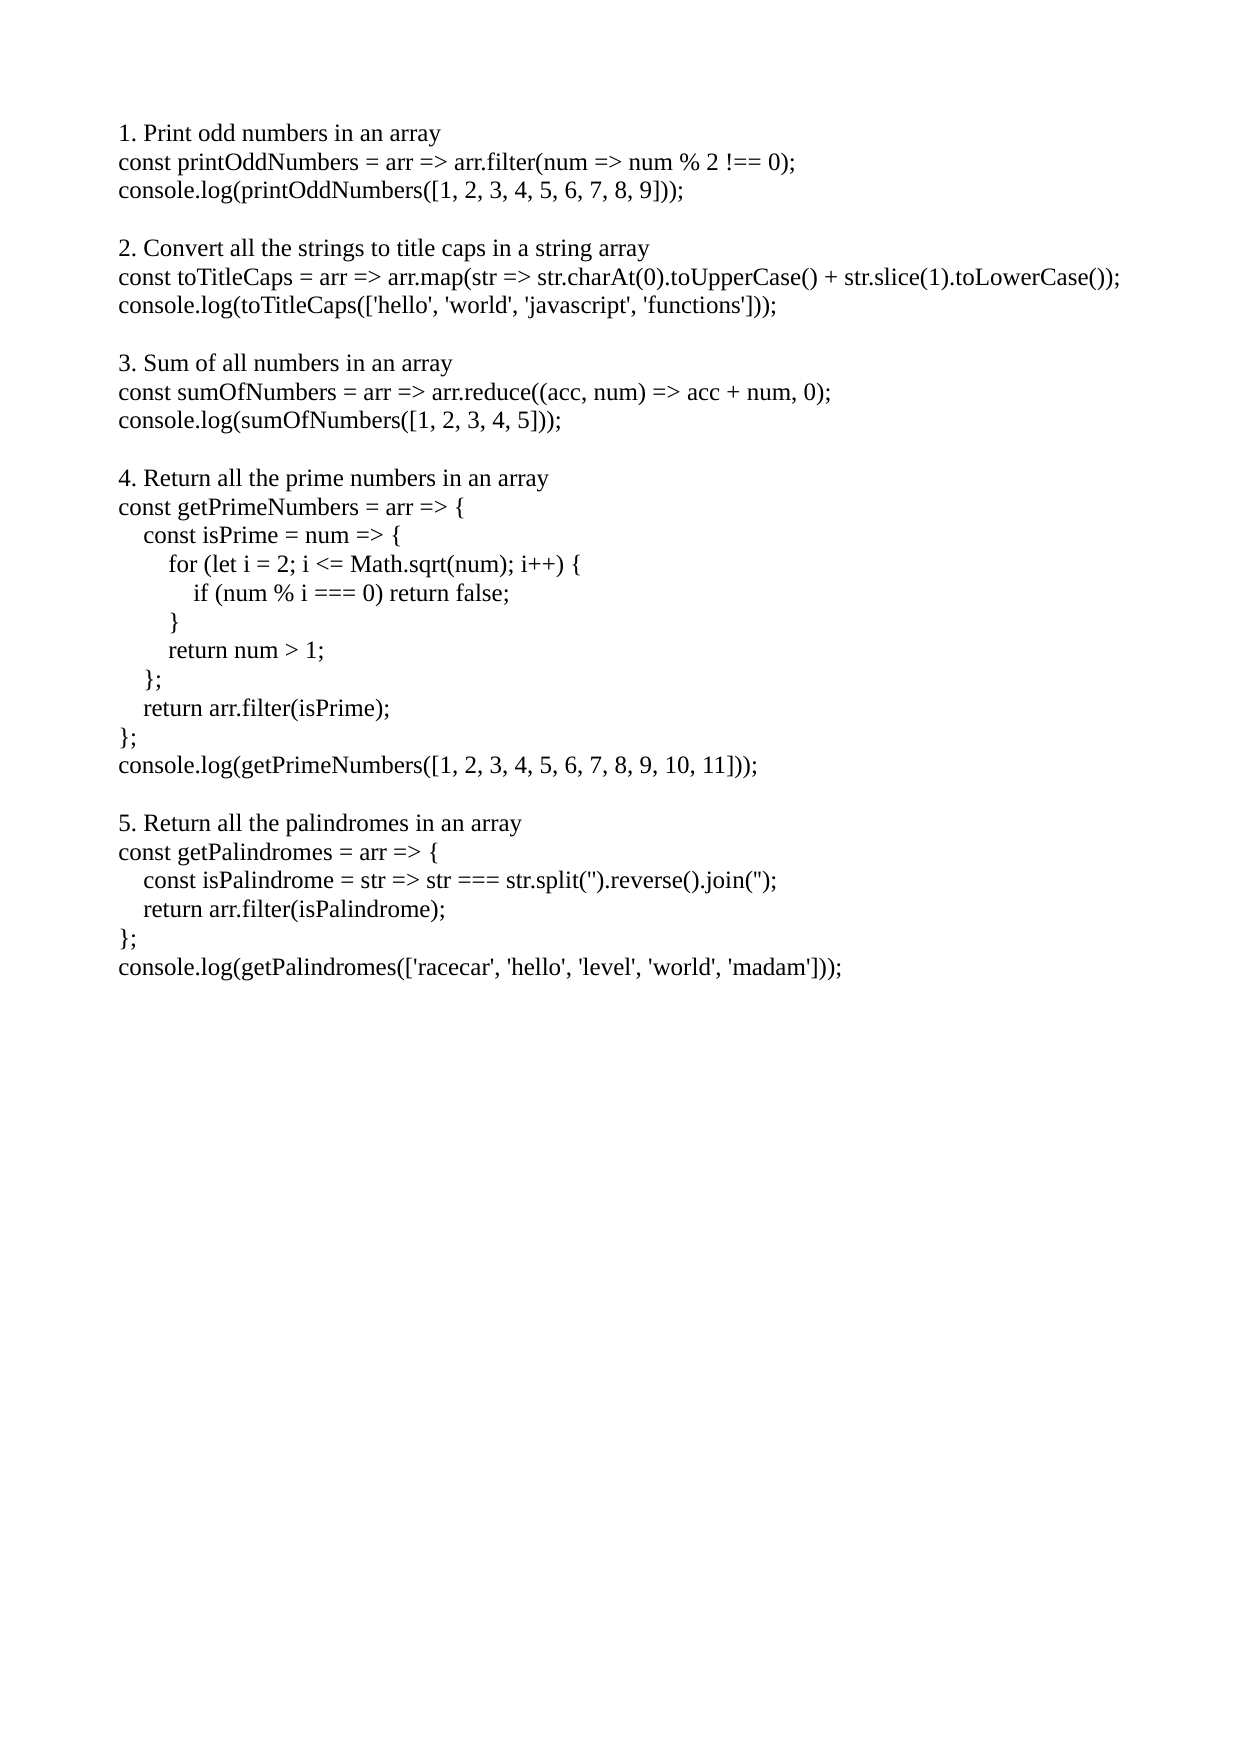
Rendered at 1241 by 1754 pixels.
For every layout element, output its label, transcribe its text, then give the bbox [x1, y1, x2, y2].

text }; [118, 664, 1122, 693]
text }; [118, 722, 1122, 751]
text const toTitleCaps = arr => arr.map(str => str.charAt(0).toUpperCase() + str.slice(1).toLowerCase()); [118, 262, 1122, 291]
text return num > 1; [118, 636, 1122, 664]
text const sumOfNumbers = arr => arr.reduce((acc, num) => acc + num, 0); [118, 377, 1122, 406]
text 3. Sum of all numbers in an array [118, 348, 1122, 377]
text 2. Convert all the strings to title caps in a string array [118, 233, 1122, 262]
text if (num % i === 0) return false; [118, 578, 1122, 607]
text } [118, 607, 1122, 636]
text const printOddNumbers = arr => arr.filter(num => num % 2 !== 0); [118, 147, 1122, 176]
text for (let i = 2; i <= Math.sqrt(num); i++) { [118, 549, 1122, 578]
text console.log(sumOfNumbers([1, 2, 3, 4, 5])); [118, 406, 1122, 434]
text console.log(getPrimeNumbers([1, 2, 3, 4, 5, 6, 7, 8, 9, 10, 11])); [118, 751, 1122, 779]
text 1. Print odd numbers in an array [118, 118, 1122, 147]
text return arr.filter(isPalindrome); [118, 894, 1122, 923]
text console.log(toTitleCaps(['hello', 'world', 'javascript', 'functions'])); [118, 291, 1122, 319]
text console.log(getPalindromes(['racecar', 'hello', 'level', 'world', 'madam'])); [118, 952, 1122, 981]
text const isPrime = num => { [118, 521, 1122, 549]
text return arr.filter(isPrime); [118, 693, 1122, 722]
text const getPrimeNumbers = arr => { [118, 492, 1122, 521]
text 5. Return all the palindromes in an array [118, 808, 1122, 837]
text const getPalindromes = arr => { [118, 837, 1122, 866]
text 4. Return all the prime numbers in an array [118, 463, 1122, 492]
text }; [118, 923, 1122, 952]
text const isPalindrome = str => str === str.split('').reverse().join(''); [118, 866, 1122, 894]
text console.log(printOddNumbers([1, 2, 3, 4, 5, 6, 7, 8, 9])); [118, 176, 1122, 204]
